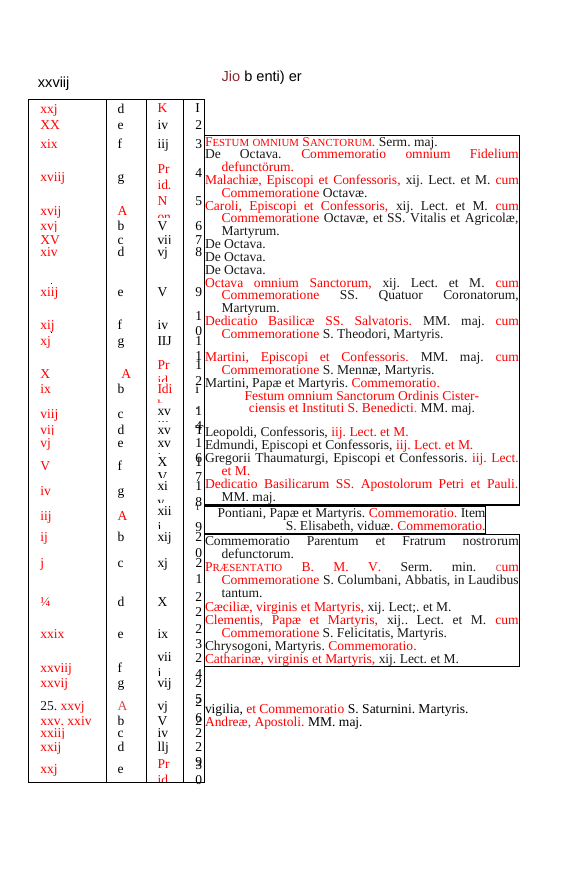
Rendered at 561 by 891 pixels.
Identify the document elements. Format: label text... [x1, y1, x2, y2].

text g [117, 332, 135, 348]
text iij [40, 508, 95, 524]
text xviij [40, 169, 95, 184]
text Martini, Episcopi et Confessoris. MM. maj. cum Commemoratione S. Mennæ, Mar­tyris. [205, 350, 519, 377]
text e [117, 761, 135, 777]
text V [40, 458, 95, 473]
text Malachiæ, Episcopi et Confessoris, xij. Lect. et M. cum Commemoratione Octavæ. [205, 174, 519, 200]
text Catharinæ, virginis et Martyris, xij. Lect. et M. [205, 652, 519, 666]
text Festum omnium Sanctorum Ordinis Cister- ciensis et Instituti S. Benedicti. MM. maj. [205, 390, 519, 415]
text xj [157, 555, 173, 571]
text X [157, 593, 173, 609]
text De Octava. [205, 264, 519, 277]
text De Octava. [205, 238, 519, 251]
text d [117, 422, 135, 434]
text c [117, 406, 135, 422]
text Dedicatio Basilicæ SS. Salvatoris. MM. maj. cum Commemoratione S. Theodori, Mar­tyris. [205, 315, 519, 341]
text Cæciliæ, virginis et Martyris, xij. Lect;. et M. [205, 601, 519, 614]
text e [117, 434, 135, 450]
text Prid. [157, 161, 173, 192]
text A [117, 508, 135, 524]
text 25. xxvj [40, 697, 95, 713]
text xxj [40, 101, 95, 117]
text vj [40, 434, 95, 450]
text xiv [157, 478, 173, 503]
text viij [40, 406, 95, 422]
text b [117, 381, 135, 397]
text b [117, 713, 135, 725]
text De Octava. Commemoratio omnium Fidelium defunctörum. [205, 149, 519, 174]
text d [117, 738, 135, 754]
text De Octava. [205, 251, 519, 264]
text vj [157, 244, 173, 259]
text xxvij [40, 675, 95, 691]
text xxviij [38, 74, 89, 91]
text c [117, 232, 135, 244]
text Caroli, Episcopi et Confessoris, xij. Lect. et M. cum Commemoratione Octavæ, et SS. Vitalis et Agricolæ, Martyrum. [205, 200, 519, 238]
text XV [157, 453, 173, 478]
text d [117, 244, 135, 259]
text e [117, 117, 135, 132]
text Andreæ, Apostoli. MM. maj. [205, 716, 519, 729]
text xij [157, 529, 173, 544]
text b [117, 218, 135, 232]
text g [117, 483, 135, 498]
text xxij [40, 738, 95, 754]
text Chrysogoni, Martyris. Commemoratio. [205, 640, 519, 652]
text e [117, 283, 135, 299]
text iv [157, 317, 173, 332]
text vij [40, 422, 95, 434]
text vij [157, 232, 173, 244]
text xvj [40, 218, 95, 232]
text e [117, 625, 135, 641]
text xiij [157, 503, 173, 529]
text Prid. [157, 357, 173, 381]
text b [117, 529, 135, 544]
text Gregorii Thaumaturgi, Episcopi et Confes­soris. iij. Lect. et M. [205, 452, 519, 477]
text Idib. [157, 381, 173, 402]
text c [117, 555, 135, 571]
text xvj [157, 434, 173, 453]
text vj [157, 697, 173, 713]
text f [117, 458, 135, 473]
text Dedicatio Basilicarum SS. Apostolorum Petri et Pauli. MM. maj. [205, 477, 519, 504]
text llj [157, 738, 173, 754]
text Kal. [157, 100, 173, 117]
text Non. [157, 193, 173, 218]
text xxix [40, 625, 95, 641]
text xxviij [40, 659, 95, 675]
text d [117, 101, 135, 117]
text xix [40, 136, 95, 151]
text iv [40, 483, 95, 498]
text Edmundi, Episcopi et Confessoris, iij. Lect. et M. [205, 439, 519, 452]
text Præsentatio B. M. V. Serm. min. cum Commemoratione S. Columbani, Abbatis, in Laudibus tantum. [205, 561, 519, 601]
text xiv [40, 244, 95, 259]
text A [117, 366, 135, 381]
text j [40, 555, 95, 571]
text ij [40, 529, 95, 544]
text Octava omnium Sanctorum, xij. Lect. et M. cum Commemoratione SS. Quatuor Coro­natorum, Martyrum. [205, 277, 519, 315]
text V [157, 283, 173, 299]
text A [117, 697, 135, 713]
text vij [157, 675, 173, 691]
text IIJ [157, 332, 173, 348]
text ix [157, 625, 173, 641]
text ¼ [40, 593, 95, 609]
text XV [40, 232, 95, 244]
text xviij [157, 402, 173, 422]
text xxiij [40, 725, 95, 738]
text xij [40, 317, 95, 332]
text V11J [157, 218, 173, 232]
text Martini, Papæ et Martyris. Commemoratio. [205, 377, 519, 390]
text Clementis, Papæ et Martyris, xij.. Lect. et M. cum Commemoratione S. Felicitatis, Martyris. [205, 614, 519, 640]
text A [117, 202, 135, 218]
text xxj [40, 761, 95, 777]
text Festum omnium Sanctorum. Serm. maj. [205, 136, 519, 149]
text Commemoratio Parentum et Fratrum nostro­rum defunctorum. [205, 535, 519, 561]
text Leopoldi, Confessoris, iij. Lect. et M. [205, 425, 519, 439]
text ix [40, 381, 95, 397]
text f [117, 317, 135, 332]
text f [117, 659, 135, 675]
text xvij [157, 422, 173, 434]
text g [117, 169, 135, 184]
text xxv. xxiv [40, 713, 95, 725]
text iij [157, 136, 173, 151]
text c [117, 725, 135, 738]
text Prid. [157, 756, 173, 782]
text V [157, 713, 173, 725]
subtitle Jio b enti) er [52, 68, 519, 85]
text vigilia, et Commemoratio S. Saturnini. Martyris. [205, 703, 519, 716]
text iv [157, 725, 173, 738]
text xiij [40, 283, 95, 299]
text Pontiani, Papæ et Martyris. Commemoratio. Item S. Elisabeth, viduæ. Commemoratio. [205, 507, 485, 533]
text iv [157, 117, 173, 132]
text XX [40, 117, 95, 132]
text xvij [40, 202, 95, 218]
text g [117, 675, 135, 691]
text d [117, 593, 135, 609]
text viij [157, 649, 173, 675]
text xj [40, 332, 95, 348]
text f [117, 136, 135, 151]
text X [40, 366, 95, 381]
